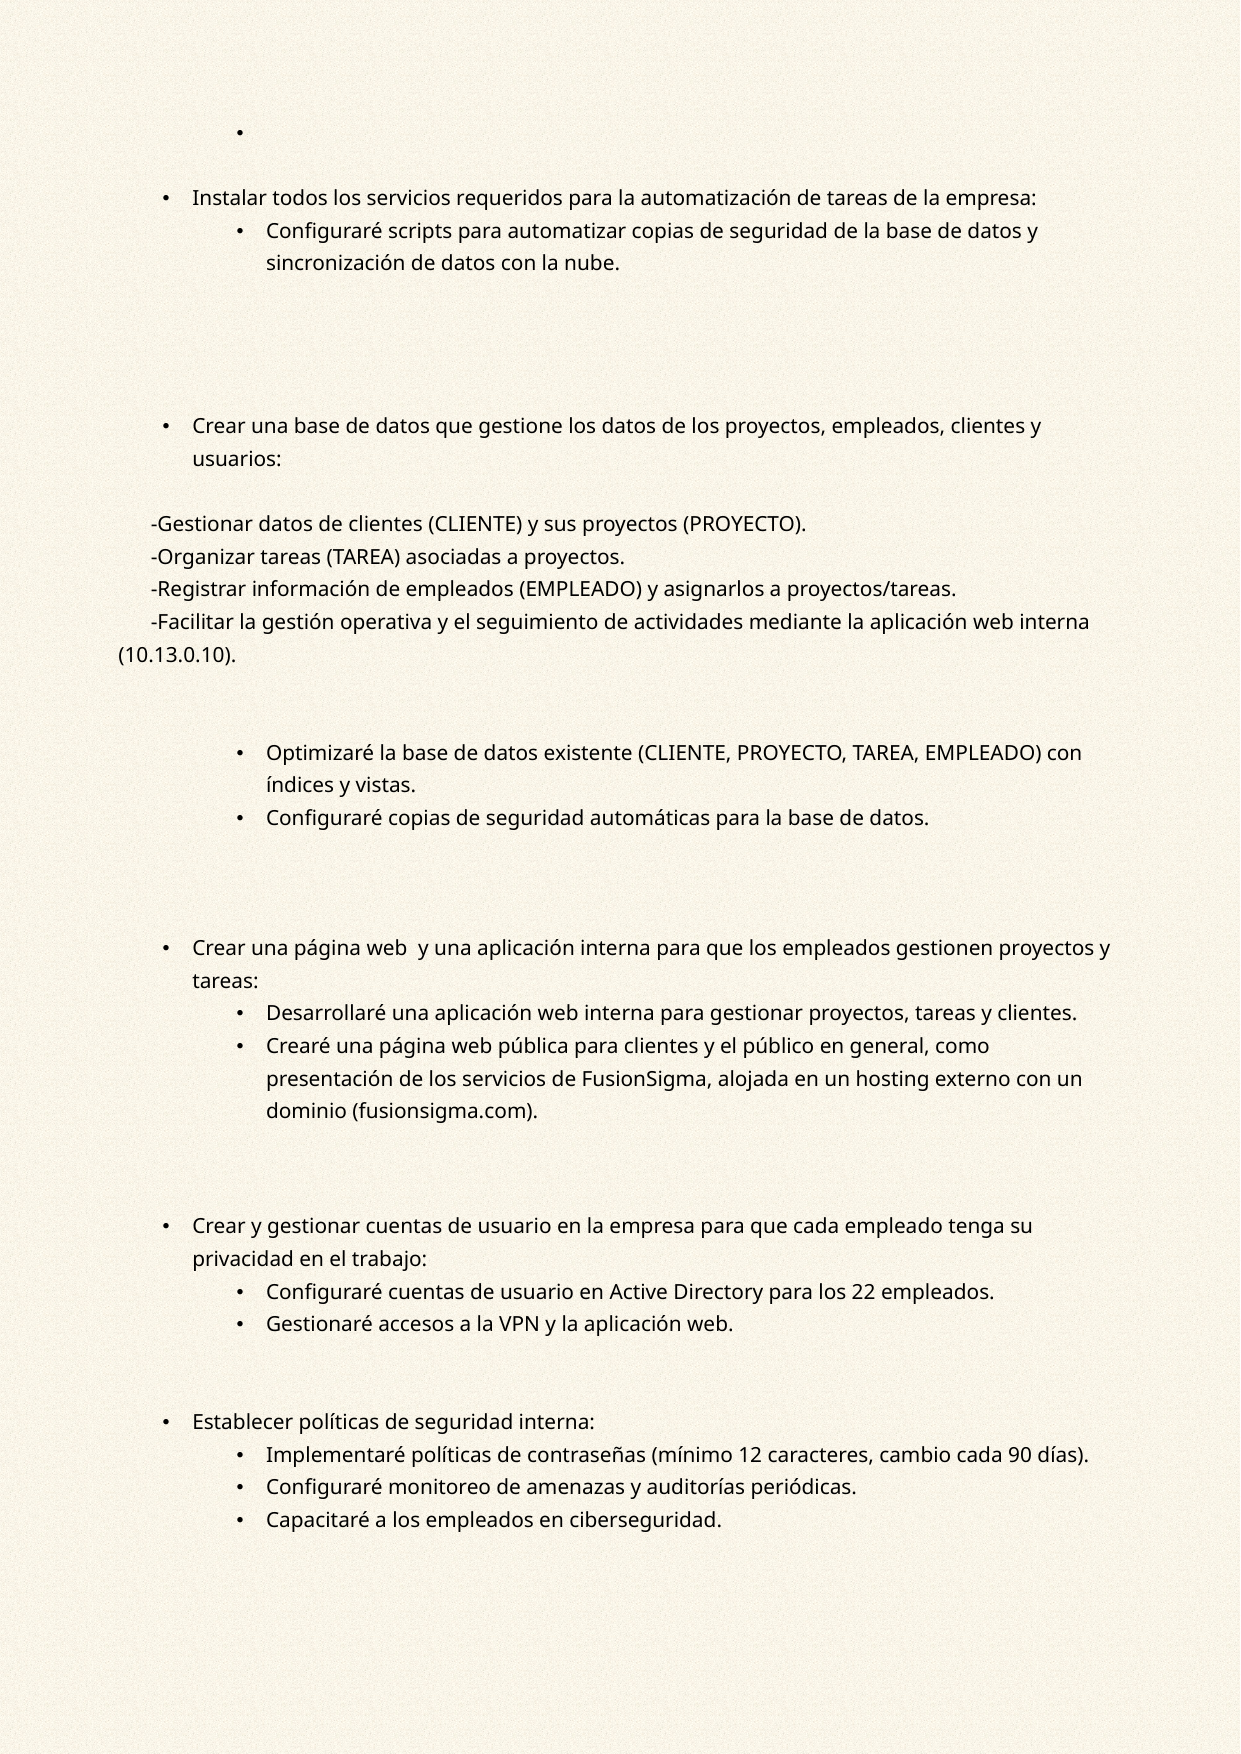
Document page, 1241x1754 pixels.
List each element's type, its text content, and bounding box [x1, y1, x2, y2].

list Crearé una página web pública para clientes y el público en general, como presentación de los servicios de FusionSigma, alojada en un hosting externo con un dominio (fusionsigma.com). [236, 1031, 1122, 1125]
list Crear y gestionar cuentas de usuario en la empresa para que cada empleado tenga su privacidad en el trabajo: [162, 1212, 1122, 1273]
list Establecer políticas de seguridad interna: [162, 1407, 1122, 1436]
text -Gestionar datos de clientes (CLIENTE) y sus proyectos (PROYECTO). [118, 509, 1122, 538]
picture [0, 0, 1241, 1754]
text -Organizar tareas (TAREA) asociadas a proyectos. [118, 542, 1122, 570]
list Gestionaré accesos a la VPN y la aplicación web. [236, 1309, 1122, 1338]
list Capacitaré a los empleados en ciberseguridad. [236, 1505, 1122, 1533]
list Crear una base de datos que gestione los datos de los proyectos, empleados, clientes y usuarios: [162, 412, 1122, 473]
list Optimizaré la base de datos existente (CLIENTE, PROYECTO, TAREA, EMPLEADO) con índices y vistas. [236, 738, 1122, 799]
text -Registrar información de empleados (EMPLEADO) y asignarlos a proyectos/tareas. [118, 574, 1122, 603]
list Instalar todos los servicios requeridos para la automatización de tareas de la empresa: [162, 183, 1122, 212]
list Configuraré copias de seguridad automáticas para la base de datos. [236, 803, 1122, 831]
list Desarrollaré una aplicación web interna para gestionar proyectos, tareas y clientes. [236, 998, 1122, 1027]
list Configuraré monitoreo de amenazas y auditorías periódicas. [236, 1472, 1122, 1501]
list Configuraré cuentas de usuario en Active Directory para los 22 empleados. [236, 1277, 1122, 1305]
list Implementaré políticas de contraseñas (mínimo 12 caracteres, cambio cada 90 días). [236, 1440, 1122, 1468]
list Configuraré scripts para automatizar copias de seguridad de la base de datos y sincronización de datos con la nube. [236, 216, 1122, 277]
list Crear una página web y una aplicación interna para que los empleados gestionen proyectos y tareas: [162, 933, 1122, 994]
text -Facilitar la gestión operativa y el seguimiento de actividades mediante la aplicación web interna (10.13.0.10). [118, 607, 1122, 668]
